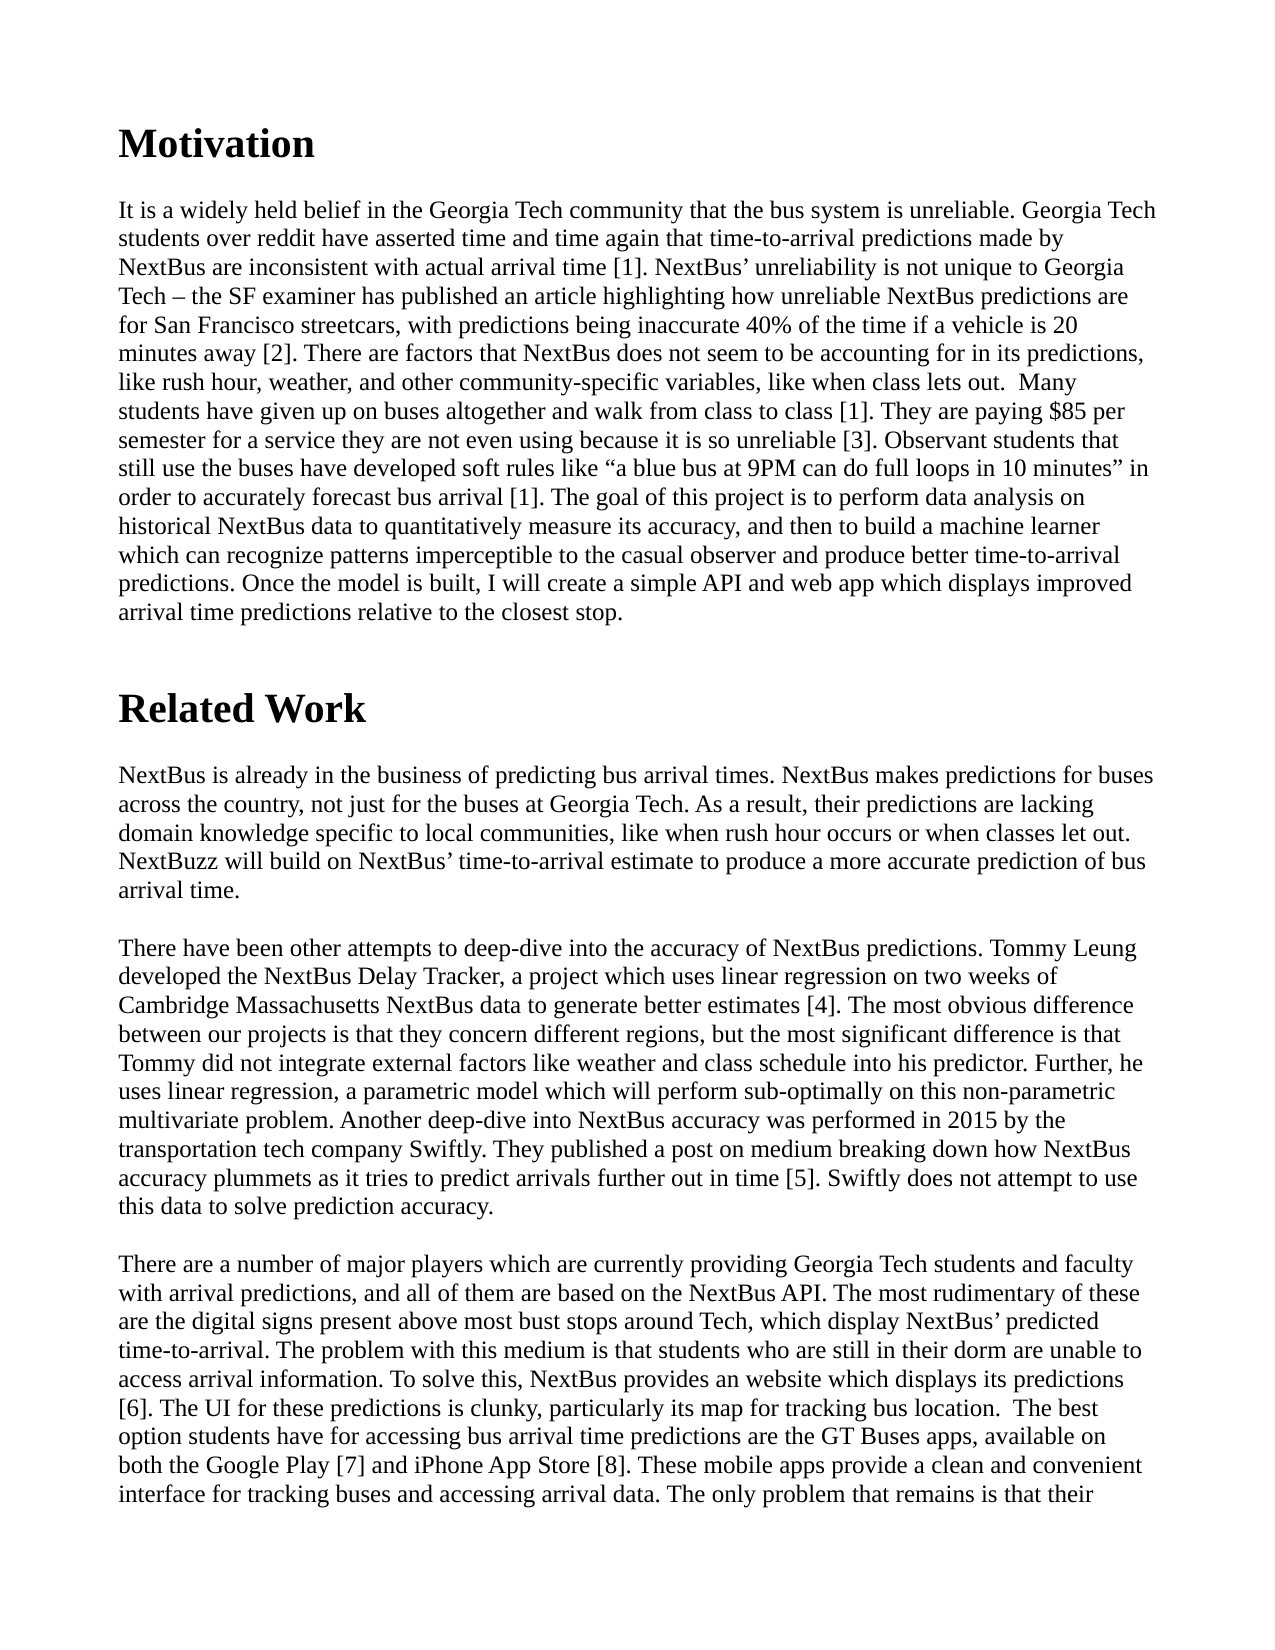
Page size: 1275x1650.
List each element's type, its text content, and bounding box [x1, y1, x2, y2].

text Related Work [118, 683, 1157, 731]
text Motivation [118, 118, 1157, 166]
text There have been other attempts to deep-dive into the accuracy of NextBus predictions. Tommy Leung developed the NextBus Delay Tracker, a project which uses linear regression on two weeks of Cambridge Massachusetts NextBus data to generate better estimates [4]. The most obvious difference between our projects is that they concern different regions, but the most significant difference is that Tommy did not integrate external factors like weather and class schedule into his predictor. Further, he uses linear regression, a parametric model which will perform sub-optimally on this non-parametric multivariate problem. Another deep-dive into NextBus accuracy was performed in 2015 by the transportation tech company Swiftly. They published a post on medium breaking down how NextBus accuracy plummets as it tries to predict arrivals further out in time [5]. Swiftly does not attempt to use this data to solve prediction accuracy. [118, 933, 1157, 1220]
text It is a widely held belief in the Georgia Tech community that the bus system is unreliable. Georgia Tech students over reddit have asserted time and time again that time-to-arrival predictions made by NextBus are inconsistent with actual arrival time [1]. NextBus’ unreliability is not unique to Georgia Tech – the SF examiner has published an article highlighting how unreliable NextBus predictions are for San Francisco streetcars, with predictions being inaccurate 40% of the time if a vehicle is 20 minutes away [2]. There are factors that NextBus does not seem to be accounting for in its predictions, like rush hour, weather, and other community-specific variables, like when class lets out. Many students have given up on buses altogether and walk from class to class [1]. They are paying $85 per semester for a service they are not even using because it is so unreliable [3]. Observant students that still use the buses have developed soft rules like “a blue bus at 9PM can do full loops in 10 minutes” in order to accurately forecast bus arrival [1]. The goal of this project is to perform data analysis on historical NextBus data to quantitatively measure its accuracy, and then to build a machine learner which can recognize patterns imperceptible to the casual observer and produce better time-to-arrival predictions. Once the model is built, I will create a simple API and web app which displays improved arrival time predictions relative to the closest stop. [118, 195, 1157, 626]
text There are a number of major players which are currently providing Georgia Tech students and faculty with arrival predictions, and all of them are based on the NextBus API. The most rudimentary of these are the digital signs present above most bust stops around Tech, which display NextBus’ predicted time-to-arrival. The problem with this medium is that students who are still in their dorm are unable to access arrival information. To solve this, NextBus provides an website which displays its predictions [6]. The UI for these predictions is clunky, particularly its map for tracking bus location. The best option students have for accessing bus arrival time predictions are the GT Buses apps, available on both the Google Play [7] and iPhone App Store [8]. These mobile apps provide a clean and convenient interface for tracking buses and accessing arrival data. The only problem that remains is that their [118, 1249, 1157, 1508]
text NextBus is already in the business of predicting bus arrival times. NextBus makes predictions for buses across the country, not just for the buses at Georgia Tech. As a result, their predictions are lacking domain knowledge specific to local communities, like when rush hour occurs or when classes let out. NextBuzz will build on NextBus’ time-to-arrival estimate to produce a more accurate prediction of bus arrival time. [118, 760, 1157, 904]
